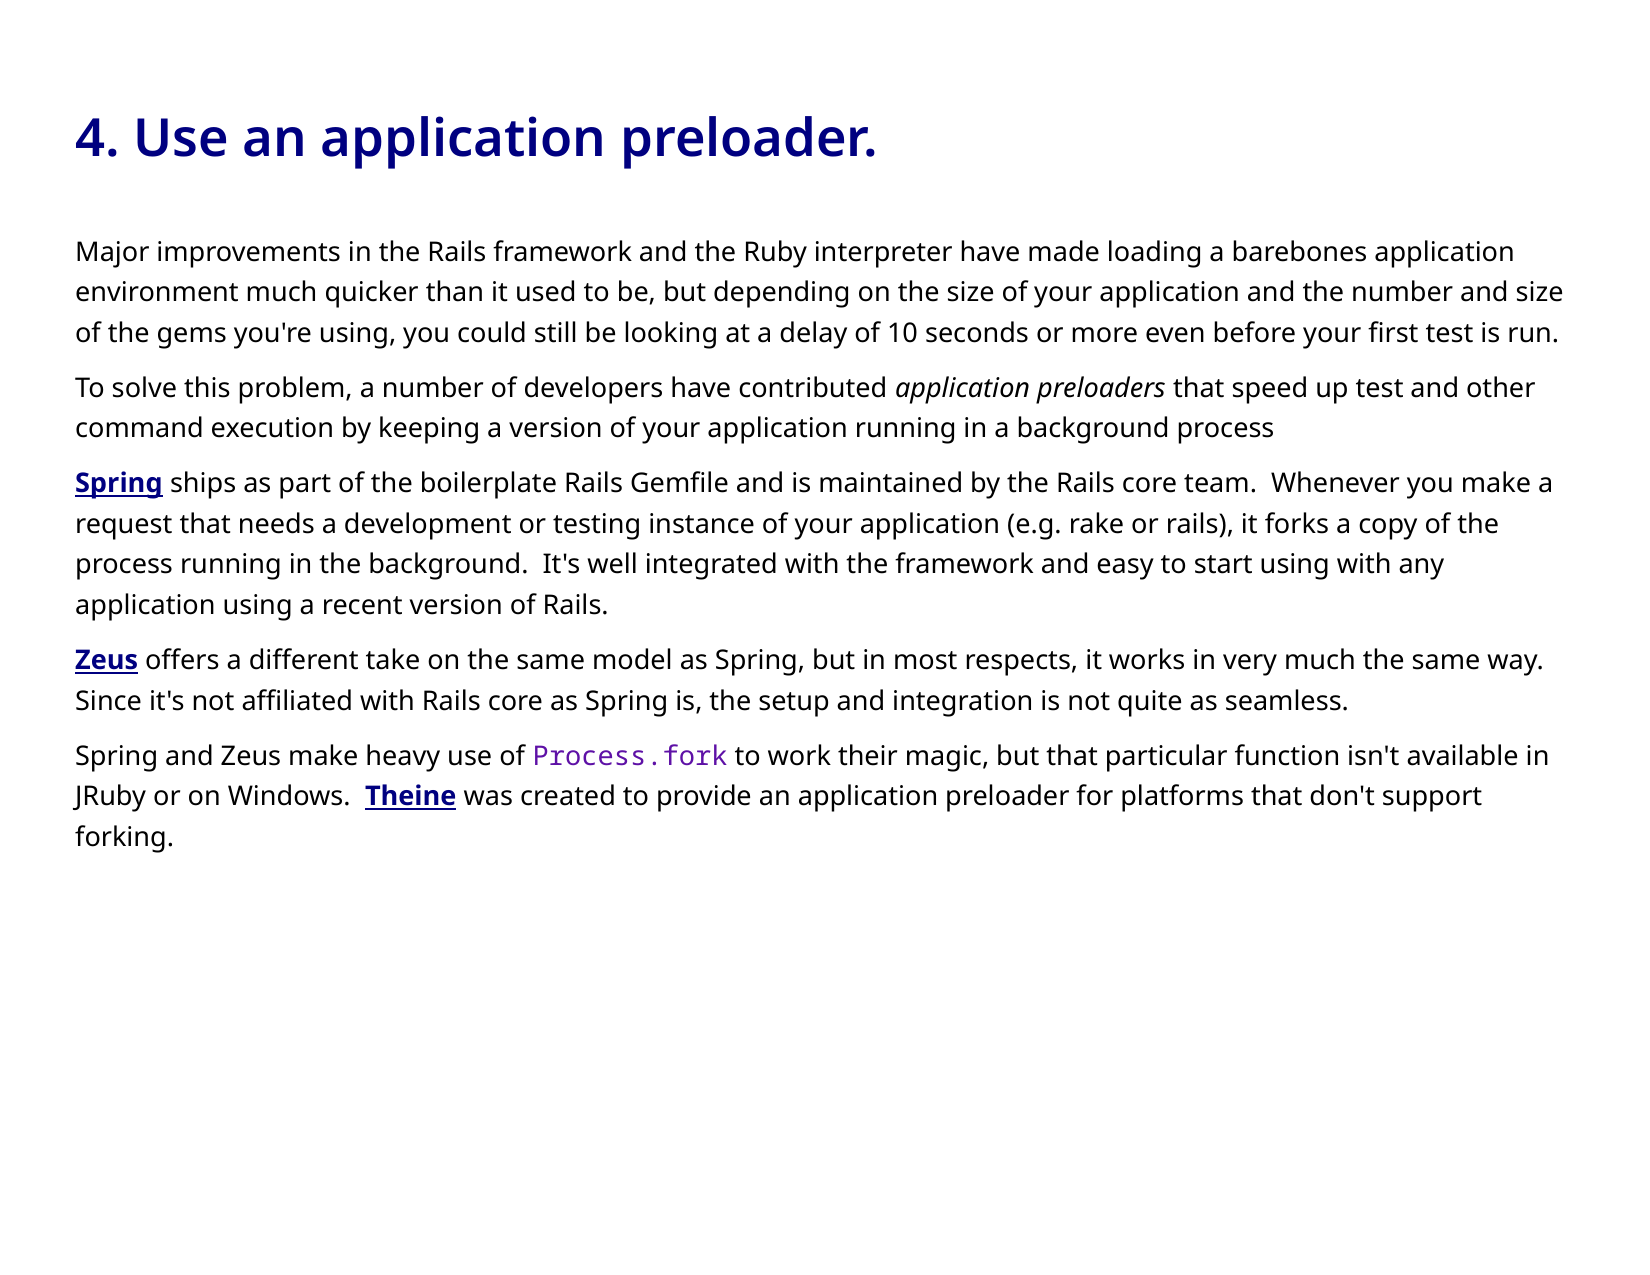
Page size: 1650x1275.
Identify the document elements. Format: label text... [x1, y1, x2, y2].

text Spring and Zeus make heavy use of Process.fork to work their magic, but that particular function isn't available in JRuby or on Windows. Theine was created to provide an application preloader for platforms that don't support forking. [75, 736, 1575, 854]
text To solve this problem, a number of developers have contributed application preloaders that speed up test and other command execution by keeping a version of your application running in a background process [75, 368, 1575, 446]
text Major improvements in the Rails framework and the Ruby interpreter have made loading a barebones application environment much quicker than it used to be, but depending on the size of your application and the number and size of the gems you're using, you could still be looking at a delay of 10 seconds or more even before your first test is run. [75, 232, 1575, 350]
text Spring ships as part of the boilerplate Rails Gemfile and is maintained by the Rails core team. Whenever you make a request that needs a development or testing instance of your application (e.g. rake or rails), it forks a copy of the process running in the background. It's well integrated with the framework and easy to start using with any application using a recent version of Rails. [75, 464, 1575, 622]
subtitle 4. Use an application preloader. [75, 101, 1575, 172]
text Zeus offers a different take on the same model as Spring, but in most respects, it works in very much the same way. Since it's not affiliated with Rails core as Spring is, the setup and integration is not quite as seamless. [75, 641, 1575, 718]
